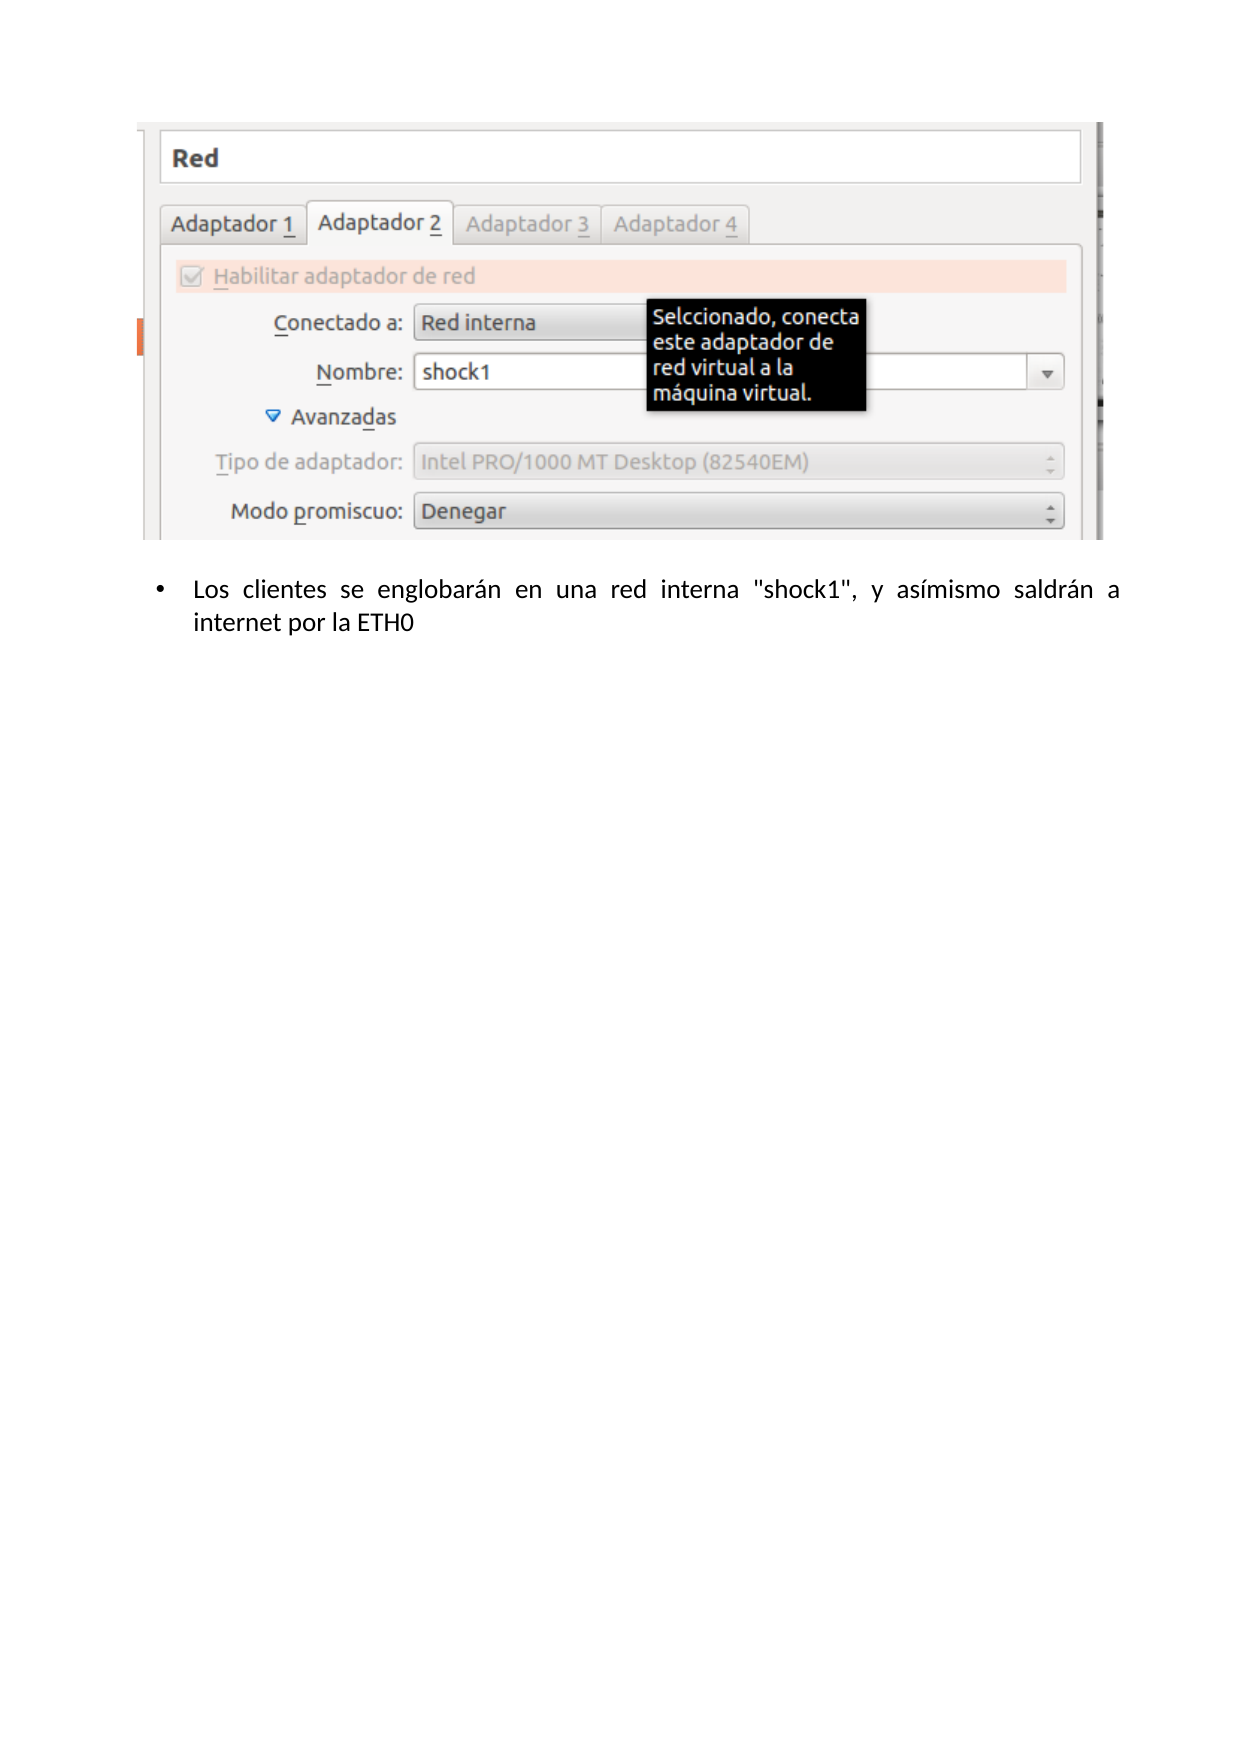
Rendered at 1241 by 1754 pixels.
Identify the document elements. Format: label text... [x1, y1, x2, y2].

picture [136, 122, 1104, 540]
list Los clientes se englobarán en una red interna "shock1", y asímismo saldrán a internet por la ETH0 [156, 573, 1122, 639]
